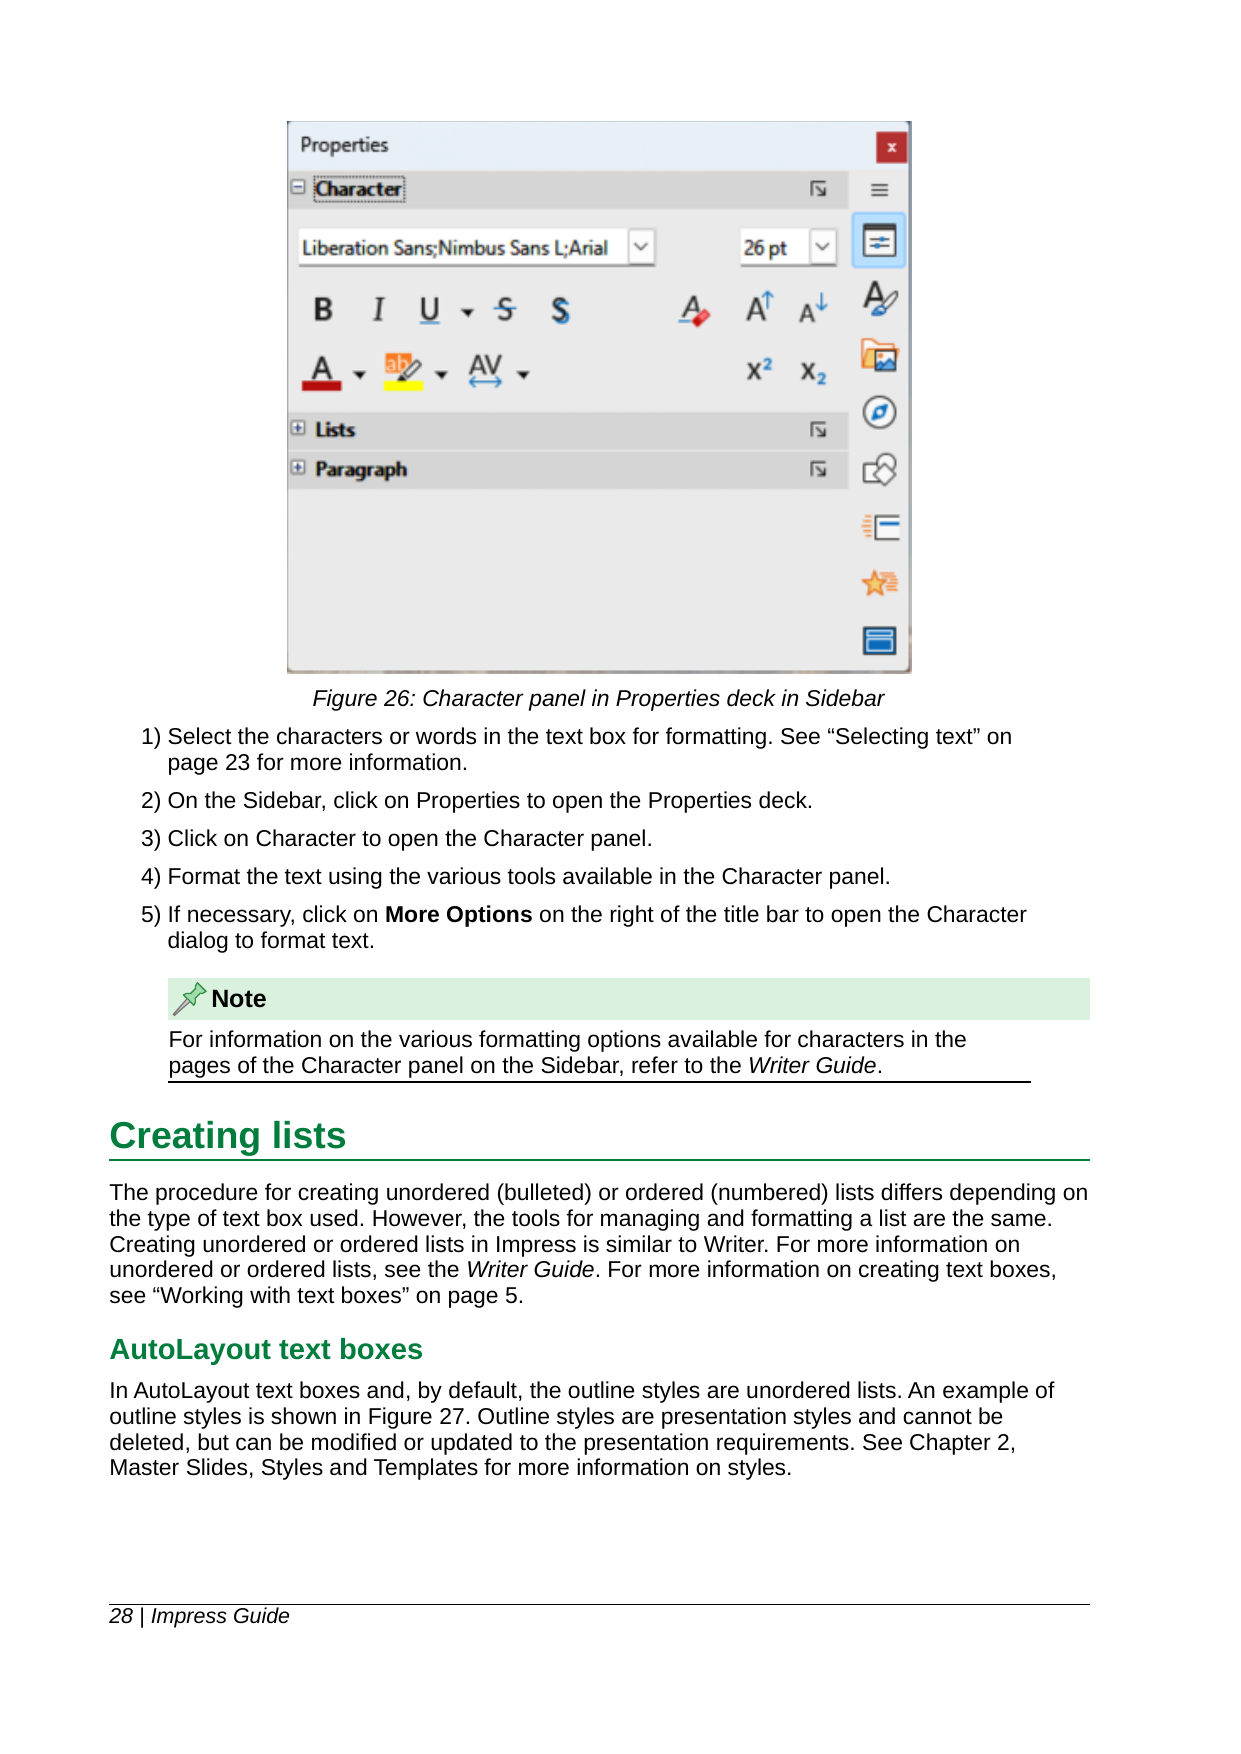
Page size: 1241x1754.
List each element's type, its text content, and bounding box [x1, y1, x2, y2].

list Format the text using the various tools available in the Character panel. [153, 863, 1090, 889]
list If necessary, click on More Options on the right of the title bar to open the Character dialog to format text. [153, 902, 1090, 953]
list On the Sidebar, click on Properties to open the Properties deck. [153, 787, 1090, 813]
picture [287, 121, 912, 674]
text The procedure for creating unordered (bulleted) or ordered (numbered) lists differs depending on the type of text box used. However, the tools for managing and formatting a list are the same. Creating unordered or ordered lists in Impress is similar to Writer. For more information on unordered or ordered lists, see the Writer Guide. For more information on creating text boxes, see “Working with text boxes” on page 5. [109, 1180, 1090, 1308]
list Select the characters or words in the text box for formatting. See “Selecting text” on page 23 for more information. [153, 723, 1090, 775]
text In AutoLayout text boxes and, by default, the outline styles are unordered lists. An example of outline styles is shown in Figure 27. Outline styles are presentation styles and cannot be deleted, but can be modified or updated to the presentation requirements. See Chapter 2, Master Slides, Styles and Templates for more information on styles. [109, 1378, 1090, 1481]
text For information on the various formatting options available for characters in the pages of the Character panel on the Sidebar, refer to the Writer Guide. [168, 1027, 1031, 1081]
subtitle Note [210, 978, 1090, 1020]
list Click on Character to open the Character panel. [153, 825, 1090, 851]
text Figure 26: Character panel in Properties deck in Sidebar [287, 686, 912, 711]
subtitle Creating lists [109, 1114, 1090, 1159]
subtitle AutoLayout text boxes [109, 1333, 1090, 1366]
